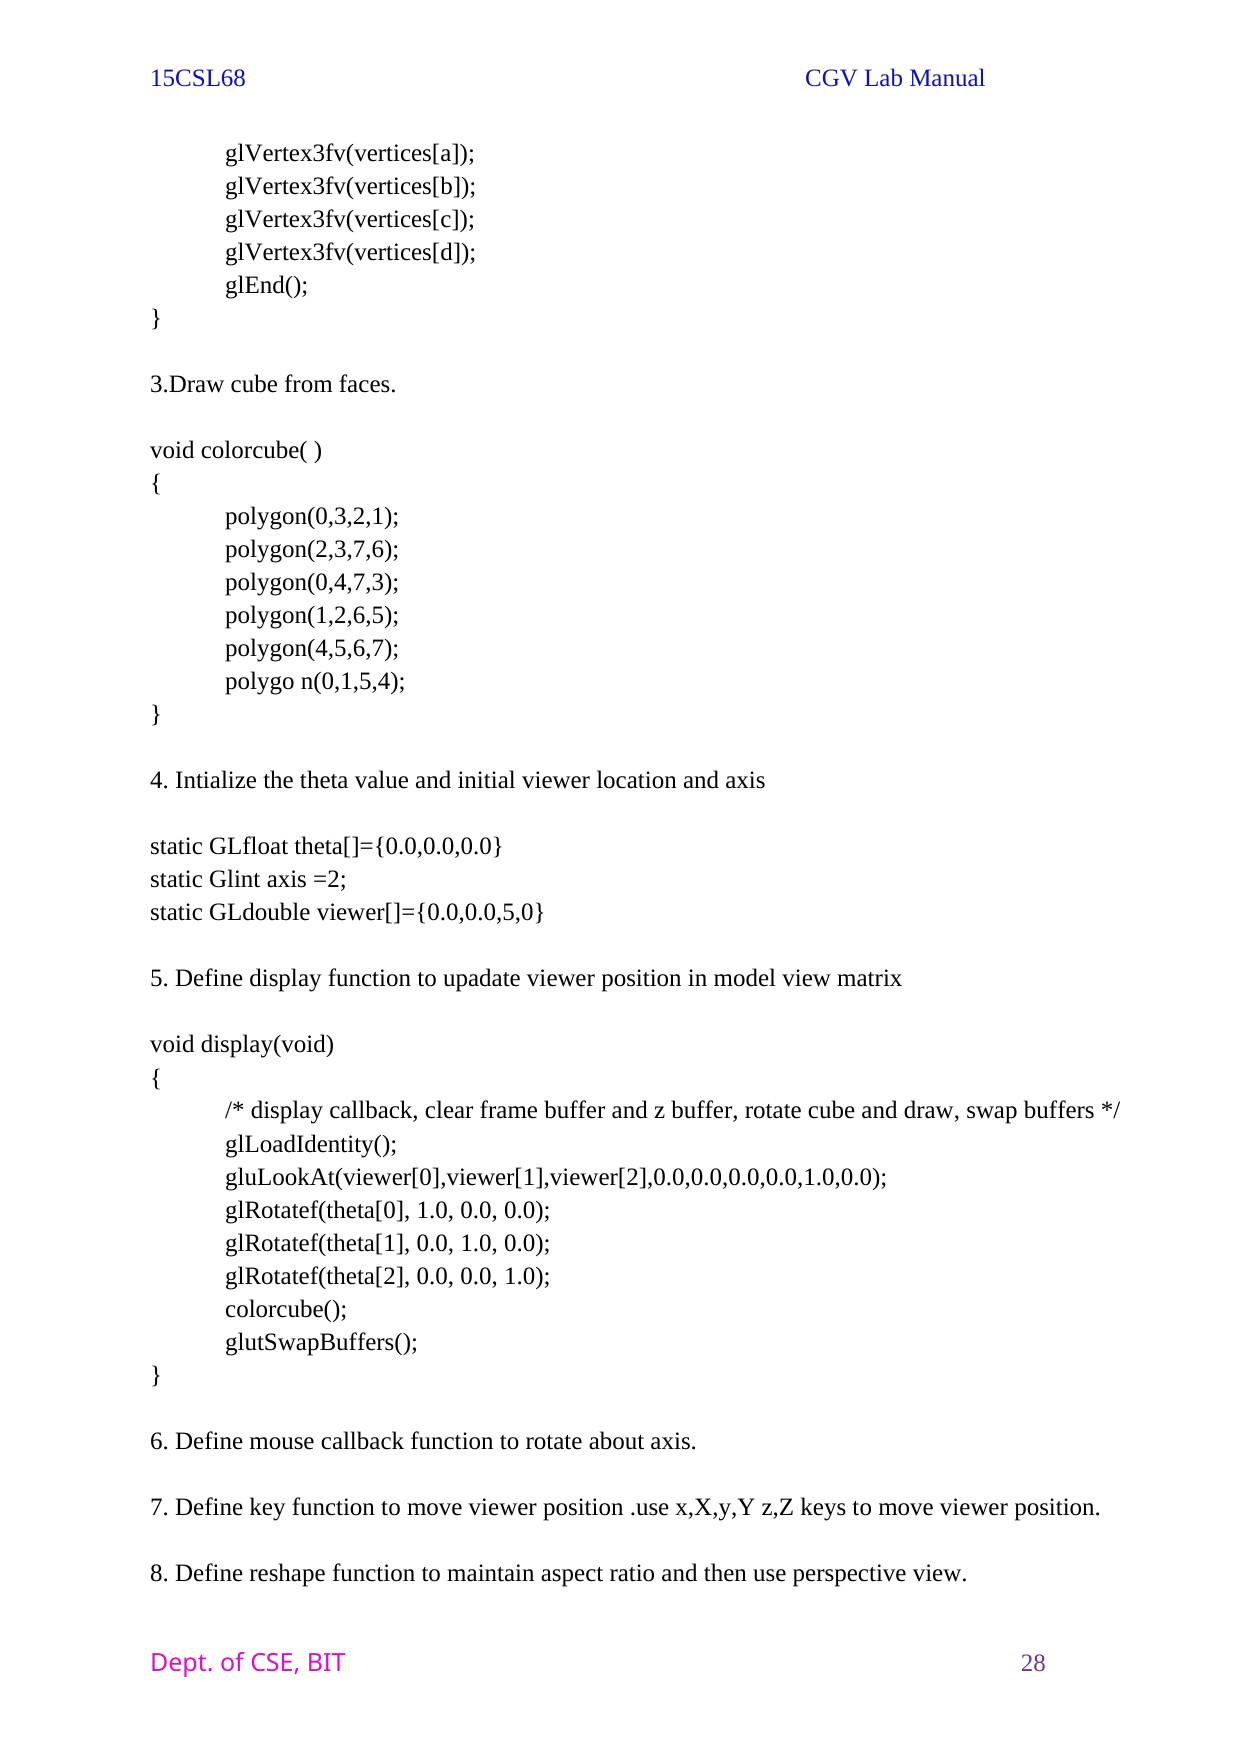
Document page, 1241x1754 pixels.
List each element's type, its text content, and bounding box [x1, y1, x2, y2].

text glRotatef(theta[0], 1.0, 0.0, 0.0); [225, 1195, 1165, 1223]
text glRotatef(theta[2], 0.0, 0.0, 1.0); [225, 1261, 1165, 1289]
text polygon(0,3,2,1); [225, 501, 1165, 530]
text polygon(1,2,6,5); [225, 600, 1165, 629]
text glRotatef(theta[1], 0.0, 1.0, 0.0); [225, 1228, 1165, 1256]
text static GLdouble viewer[]={0.0,0.0,5,0} [150, 897, 1165, 926]
text static Glint axis =2; [150, 864, 1165, 893]
text void display(void) [150, 1029, 1165, 1058]
text glVertex3fv(vertices[d]); [225, 237, 1165, 266]
text } [150, 303, 1165, 332]
text polygon(4,5,6,7); [225, 633, 1165, 662]
text static GLfloat theta[]={0.0,0.0,0.0} [150, 831, 1165, 860]
text glEnd(); [225, 270, 1165, 299]
text { [150, 1063, 1165, 1091]
text glVertex3fv(vertices[b]); [225, 171, 1165, 200]
text 6. Define mouse callback function to rotate about axis. [150, 1426, 1165, 1454]
text colorcube(); [225, 1294, 1165, 1322]
text glVertex3fv(vertices[c]); [225, 204, 1165, 233]
text glVertex3fv(vertices[a]); [225, 138, 1165, 167]
text } [150, 699, 1165, 728]
text { [150, 468, 1165, 497]
text } [150, 1360, 1165, 1388]
text polygon(0,4,7,3); [225, 567, 1165, 596]
text 5. Define display function to upadate viewer position in model view matrix [150, 963, 1165, 992]
text 4. Intialize the theta value and initial viewer location and axis [150, 765, 1165, 794]
text glutSwapBuffers(); [225, 1327, 1165, 1356]
text 3.Draw cube from faces. [150, 369, 1165, 398]
text polygo n(0,1,5,4); [225, 666, 1165, 695]
text 8. Define reshape function to maintain aspect ratio and then use perspective view. [150, 1558, 1165, 1587]
text /* display callback, clear frame buffer and z buffer, rotate cube and draw, swap buffers */ [225, 1096, 1165, 1124]
text glLoadIdentity(); [225, 1129, 1165, 1157]
text 7. Define key function to move viewer position .use x,X,y,Y z,Z keys to move viewer position. [150, 1492, 1165, 1521]
text polygon(2,3,7,6); [225, 534, 1165, 563]
text void colorcube( ) [150, 435, 1165, 464]
text gluLookAt(viewer[0],viewer[1],viewer[2],0.0,0.0,0.0,0.0,1.0,0.0); [225, 1162, 1165, 1190]
